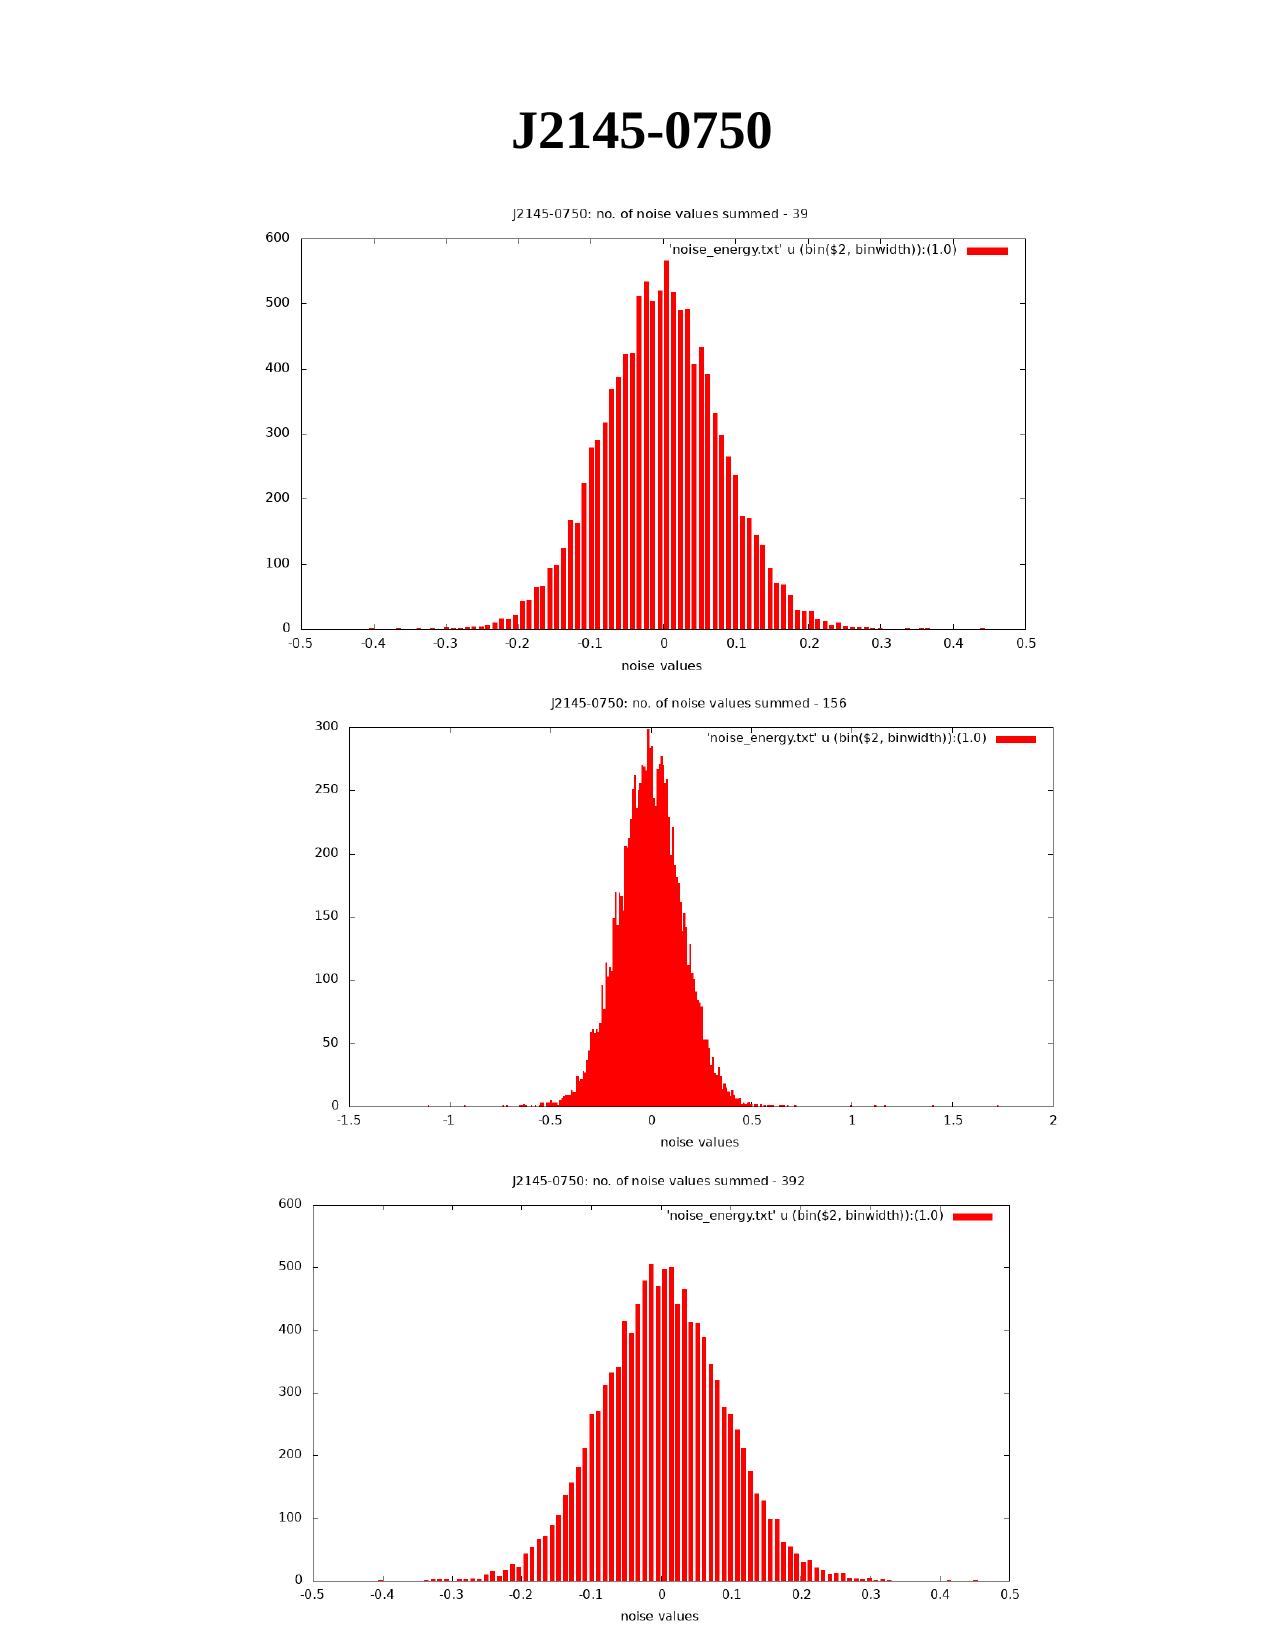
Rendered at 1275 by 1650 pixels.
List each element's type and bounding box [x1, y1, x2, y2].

picture [257, 1161, 1035, 1628]
picture [293, 682, 1079, 1154]
picture [243, 192, 1052, 678]
